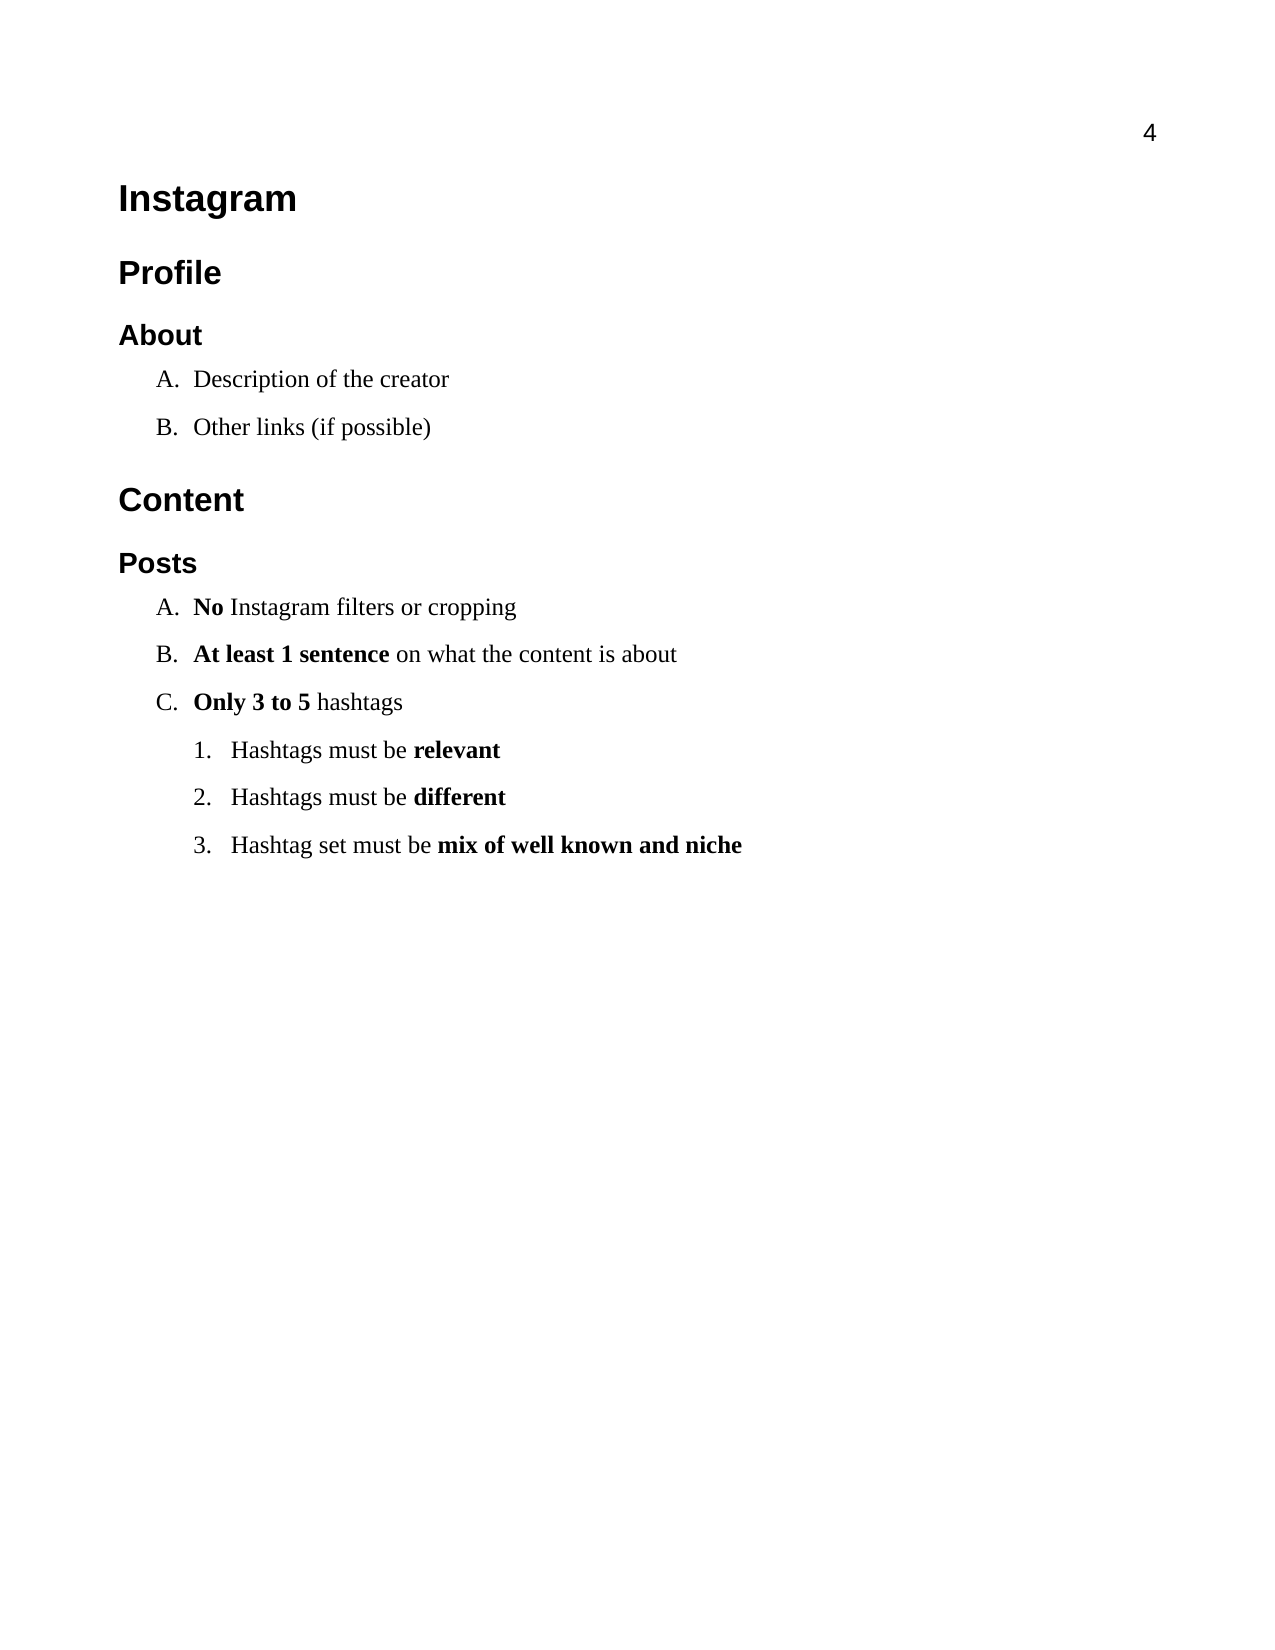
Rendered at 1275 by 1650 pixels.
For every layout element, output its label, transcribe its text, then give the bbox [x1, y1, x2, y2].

list Description of the creator [156, 364, 1157, 393]
subtitle Posts [118, 546, 1157, 579]
subtitle Instagram [118, 176, 1157, 219]
subtitle Content [118, 480, 1157, 519]
list Hashtags must be relevant [193, 735, 1157, 763]
list Other links (if possible) [156, 412, 1157, 441]
subtitle About [118, 318, 1157, 352]
list At least 1 sentence on what the content is about [156, 639, 1157, 668]
list Hashtags must be different [193, 782, 1157, 811]
subtitle Profile [118, 253, 1157, 291]
list Hashtag set must be mix of well known and niche [193, 830, 1157, 859]
list Only 3 to 5 hashtags [156, 687, 1157, 716]
list No Instagram filters or cropping [156, 592, 1157, 621]
